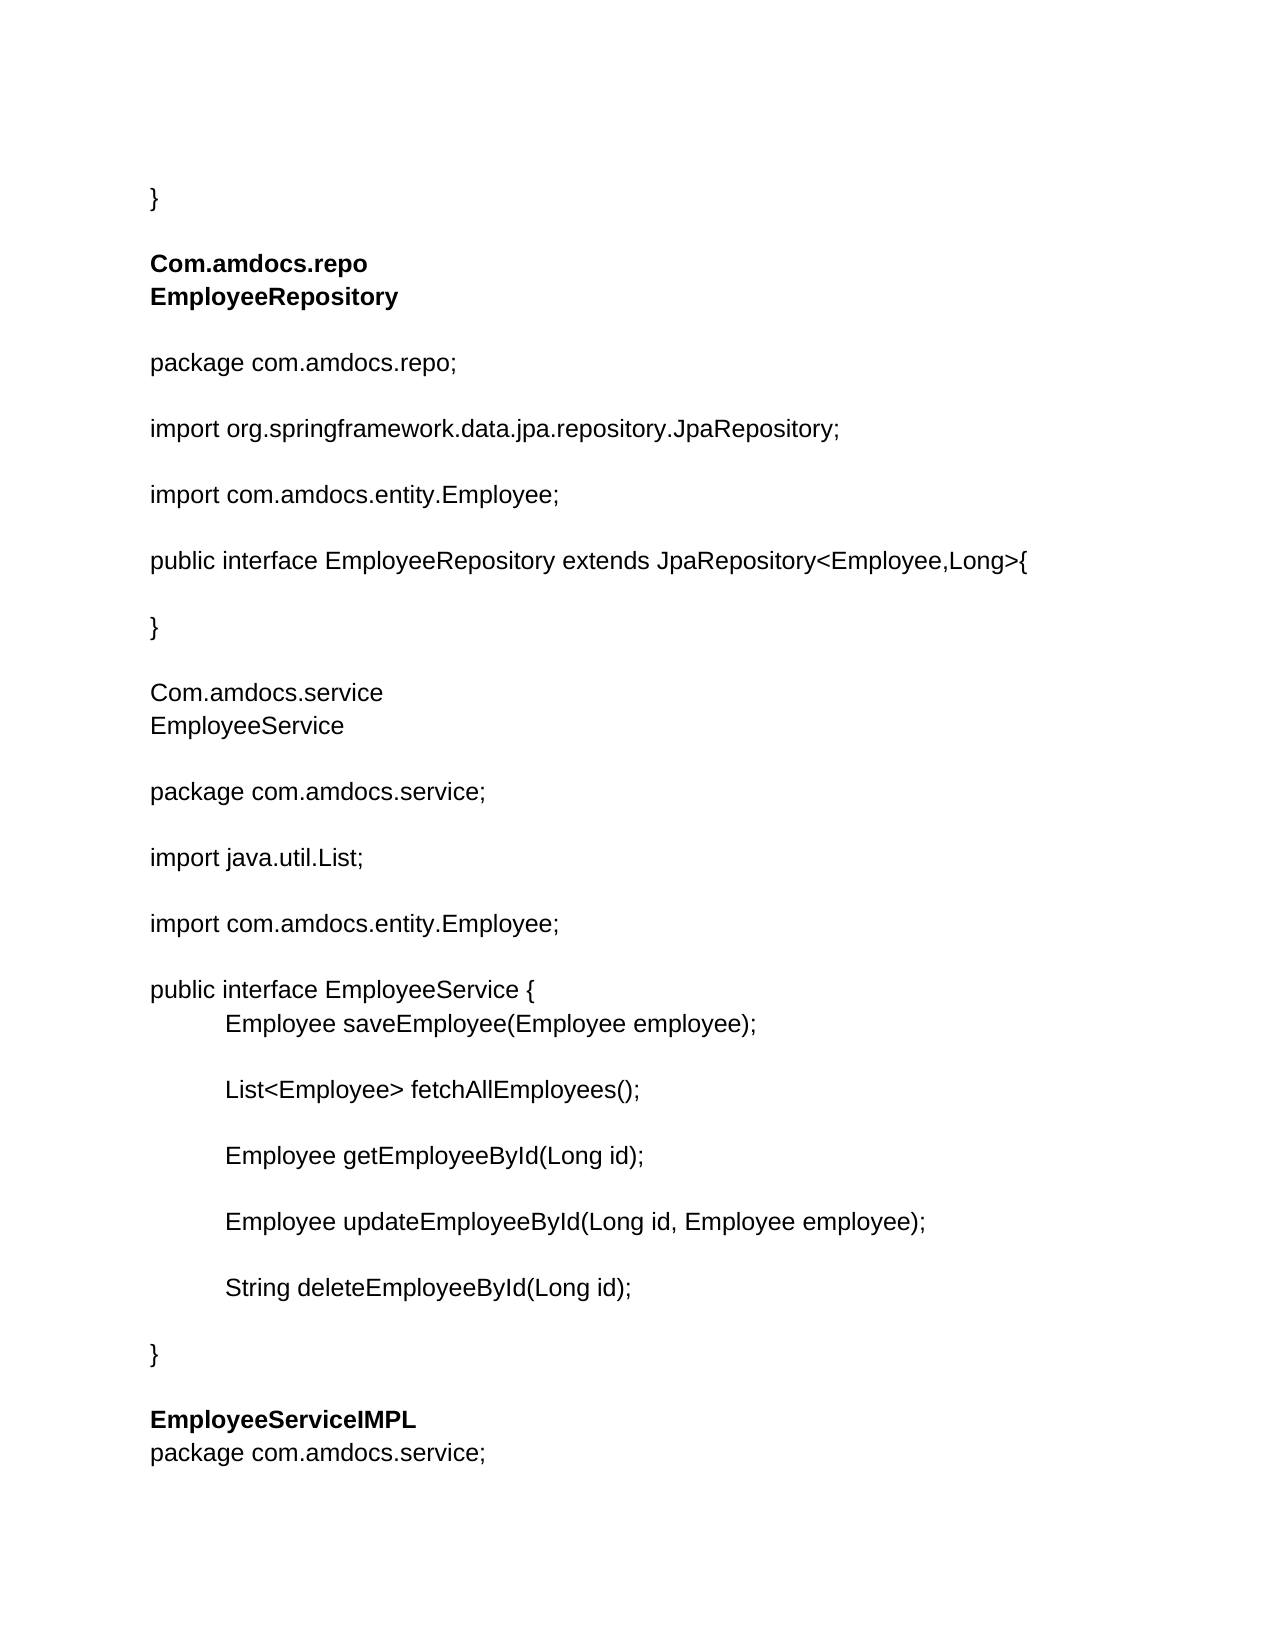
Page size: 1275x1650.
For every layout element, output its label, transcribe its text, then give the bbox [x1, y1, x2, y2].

text import com.amdocs.entity.Employee; [150, 480, 1125, 509]
text EmployeeRepository [150, 282, 1125, 311]
text EmployeeServiceIMPL [150, 1405, 1125, 1433]
text public interface EmployeeService { [150, 976, 1125, 1004]
text } [150, 1339, 1125, 1367]
text import com.amdocs.entity.Employee; [150, 909, 1125, 938]
text package com.amdocs.service; [150, 1438, 1125, 1467]
text String deleteEmployeeById(Long id); [150, 1273, 1125, 1301]
text import java.util.List; [150, 843, 1125, 872]
text } [150, 612, 1125, 641]
text Com.amdocs.repo [150, 249, 1125, 278]
text package com.amdocs.repo; [150, 348, 1125, 377]
text List<Employee> fetchAllEmployees(); [150, 1074, 1125, 1103]
text public interface EmployeeRepository extends JpaRepository<Employee,Long>{ [150, 546, 1125, 575]
text } [150, 183, 1125, 212]
text package com.amdocs.service; [150, 777, 1125, 806]
text Com.amdocs.service [150, 678, 1125, 707]
text import org.springframework.data.jpa.repository.JpaRepository; [150, 414, 1125, 443]
text EmployeeService [150, 711, 1125, 740]
text Employee saveEmployee(Employee employee); [150, 1008, 1125, 1037]
text Employee updateEmployeeById(Long id, Employee employee); [150, 1207, 1125, 1235]
text Employee getEmployeeById(Long id); [150, 1141, 1125, 1169]
